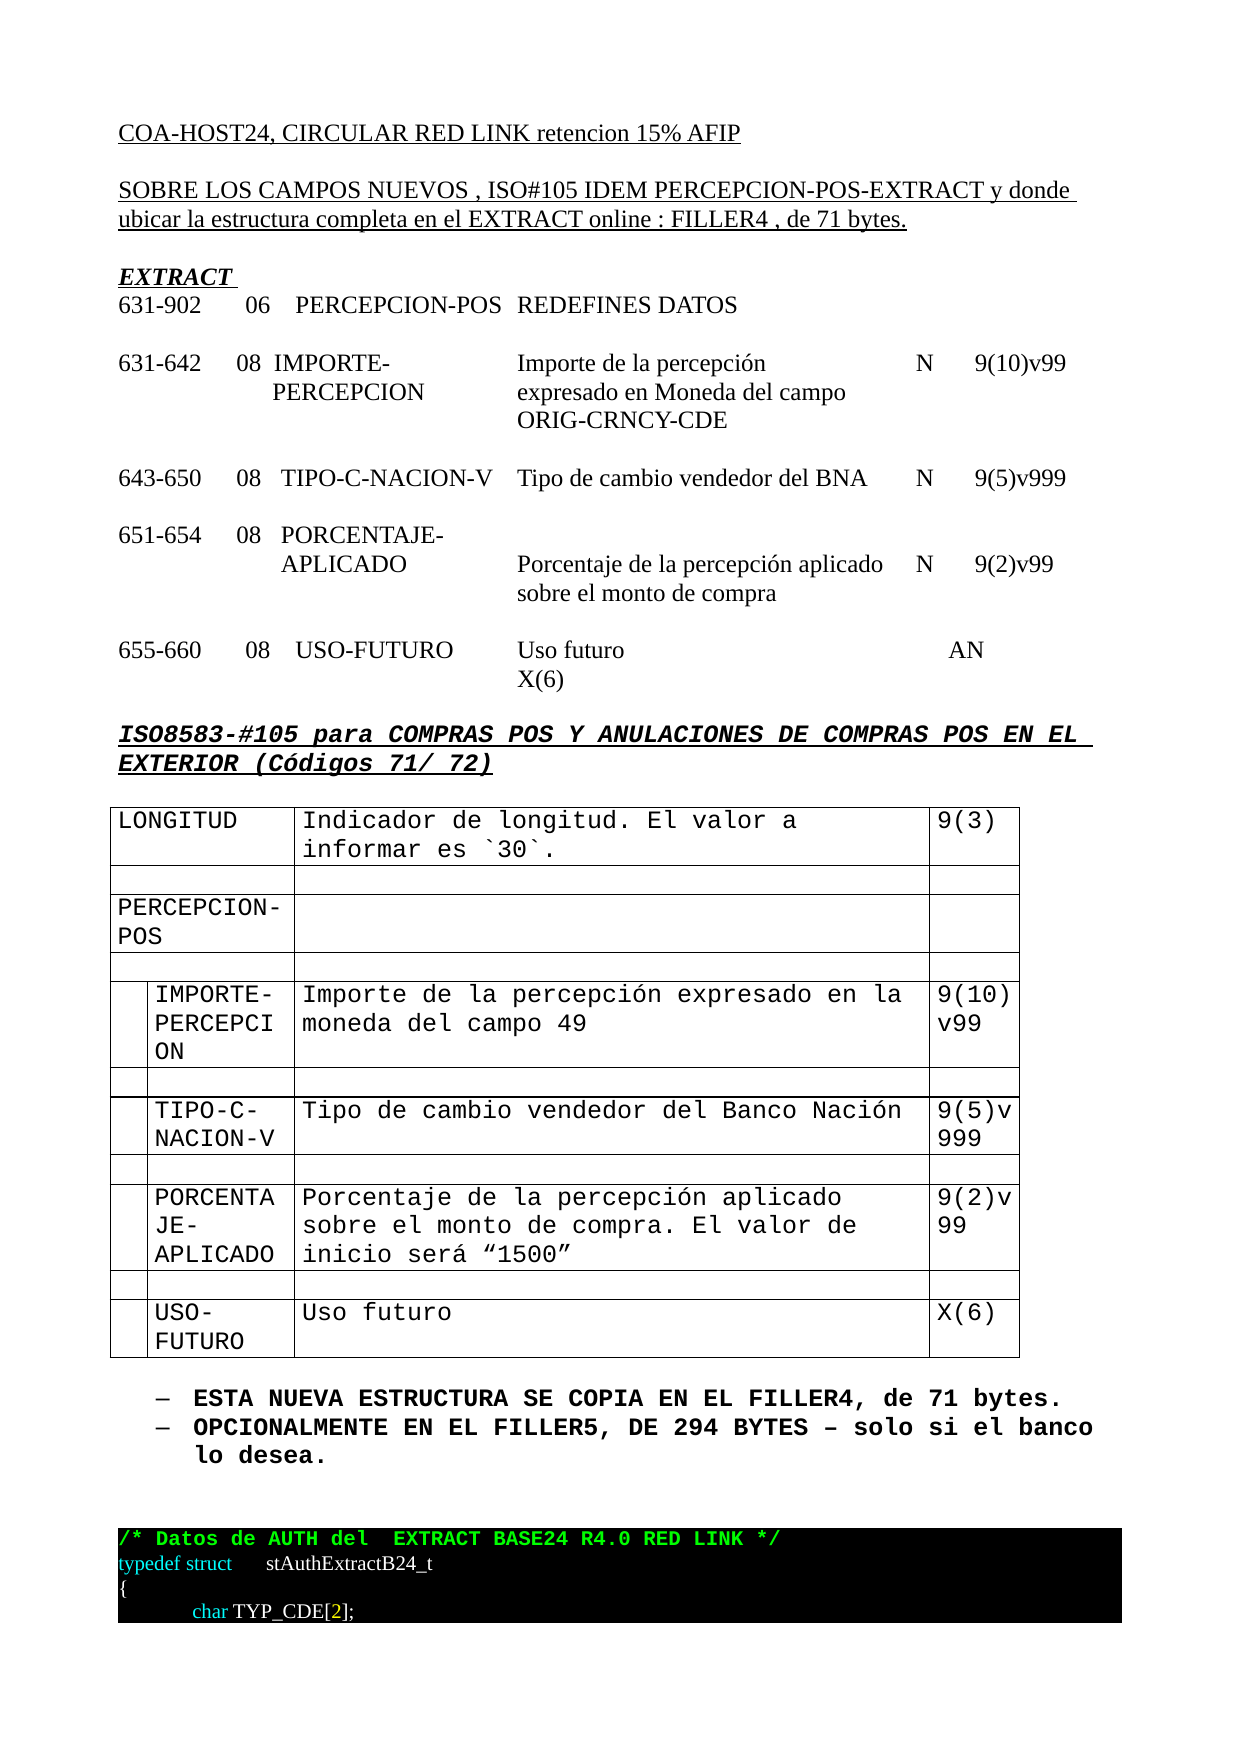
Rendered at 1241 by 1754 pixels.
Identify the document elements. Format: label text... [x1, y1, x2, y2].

list ESTA NUEVA ESTRUCTURA SE COPIA EN EL FILLER4, de 71 bytes. [156, 1386, 1122, 1414]
table_cell [295, 1155, 929, 1183]
table_cell [111, 1185, 147, 1269]
table_cell [295, 895, 929, 952]
table_cell 9(5)v999 [930, 1098, 1019, 1154]
table_cell Importe de la percepción expresado en la moneda del campo 49 [295, 982, 929, 1067]
table_cell [111, 1068, 147, 1096]
table_cell PERCEPCION-POS [111, 895, 294, 952]
table_cell [295, 866, 929, 894]
table_header Indicador de longitud. El valor a informar es `30`. [295, 808, 929, 864]
text 631-642 08 IMPORTE- Importe de la percepción N 9(10)v99 [118, 348, 1122, 377]
table_cell [295, 1271, 929, 1299]
text { [118, 1575, 1122, 1599]
table_cell [111, 1300, 147, 1357]
text typedef struct stAuthExtractB24_t [118, 1551, 1122, 1575]
text /* Datos de AUTH del EXTRACT BASE24 R4.0 RED LINK */ [118, 1528, 1122, 1551]
list OPCIONALMENTE EN EL FILLER5, DE 294 BYTES – solo si el banco lo desea. [156, 1414, 1122, 1471]
table_cell [295, 953, 929, 981]
table_cell 9(10)v99 [930, 982, 1019, 1067]
table_cell [148, 1068, 294, 1096]
text PERCEPCION expresado en Moneda del campo [118, 377, 1122, 406]
table_cell [111, 1098, 147, 1154]
text char TYP_CDE[2]; [118, 1599, 1122, 1623]
table_cell [148, 1271, 294, 1299]
text COA-HOST24, CIRCULAR RED LINK retencion 15% AFIP [118, 118, 1122, 147]
table_cell Tipo de cambio vendedor del Banco Nación [295, 1098, 929, 1154]
text APLICADO Porcentaje de la percepción aplicado N 9(2)v99 [118, 549, 1122, 578]
table_cell [111, 1155, 147, 1183]
text 651-654 08 PORCENTAJE- [118, 521, 1122, 549]
table_header LONGITUD [111, 808, 294, 864]
table_cell [930, 1155, 1019, 1183]
text EXTRACT [118, 262, 1122, 291]
text 655-660 08 USO-FUTURO Uso futuro AN X(6) [118, 636, 1122, 693]
text 631-902 06 PERCEPCION-POS REDEFINES DATOS [118, 291, 1122, 319]
table_cell Uso futuro [295, 1300, 929, 1357]
text SOBRE LOS CAMPOS NUEVOS , ISO#105 IDEM PERCEPCION-POS-EXTRACT y donde ubicar la estructura completa en el EXTRACT online : FILLER4 , de 71 bytes. [118, 176, 1122, 233]
text ORIG-CRNCY-CDE [118, 406, 1122, 434]
table_cell [930, 866, 1019, 894]
text ISO8583-#105 para COMPRAS POS Y ANULACIONES DE COMPRAS POS EN EL EXTERIOR (Códigos 71/ 72) [118, 722, 1122, 778]
table_cell Porcentaje de la percepción aplicado sobre el monto de compra. El valor de inicio será “1500” [295, 1185, 929, 1269]
table_cell X(6) [930, 1300, 1019, 1357]
table_cell [930, 1271, 1019, 1299]
table_cell [930, 1068, 1019, 1096]
text sobre el monto de compra [118, 578, 1122, 607]
table_cell [111, 1271, 147, 1299]
table_cell [930, 895, 1019, 952]
table_header 9(3) [930, 808, 1019, 864]
table_cell USO-FUTURO [148, 1300, 294, 1357]
table_cell [111, 953, 294, 981]
text 643-650 08 TIPO-C-NACION-V Tipo de cambio vendedor del BNA N 9(5)v999 [118, 463, 1122, 492]
table_cell [111, 866, 294, 894]
table_cell [295, 1068, 929, 1096]
table_cell [111, 982, 147, 1067]
table_cell IMPORTE-PERCEPCION [148, 982, 294, 1067]
table_cell [148, 1155, 294, 1183]
table_cell PORCENTAJE-APLICADO [148, 1185, 294, 1269]
table_cell 9(2)v99 [930, 1185, 1019, 1269]
table_cell [930, 953, 1019, 981]
table_cell TIPO-C-NACION-V [148, 1098, 294, 1154]
